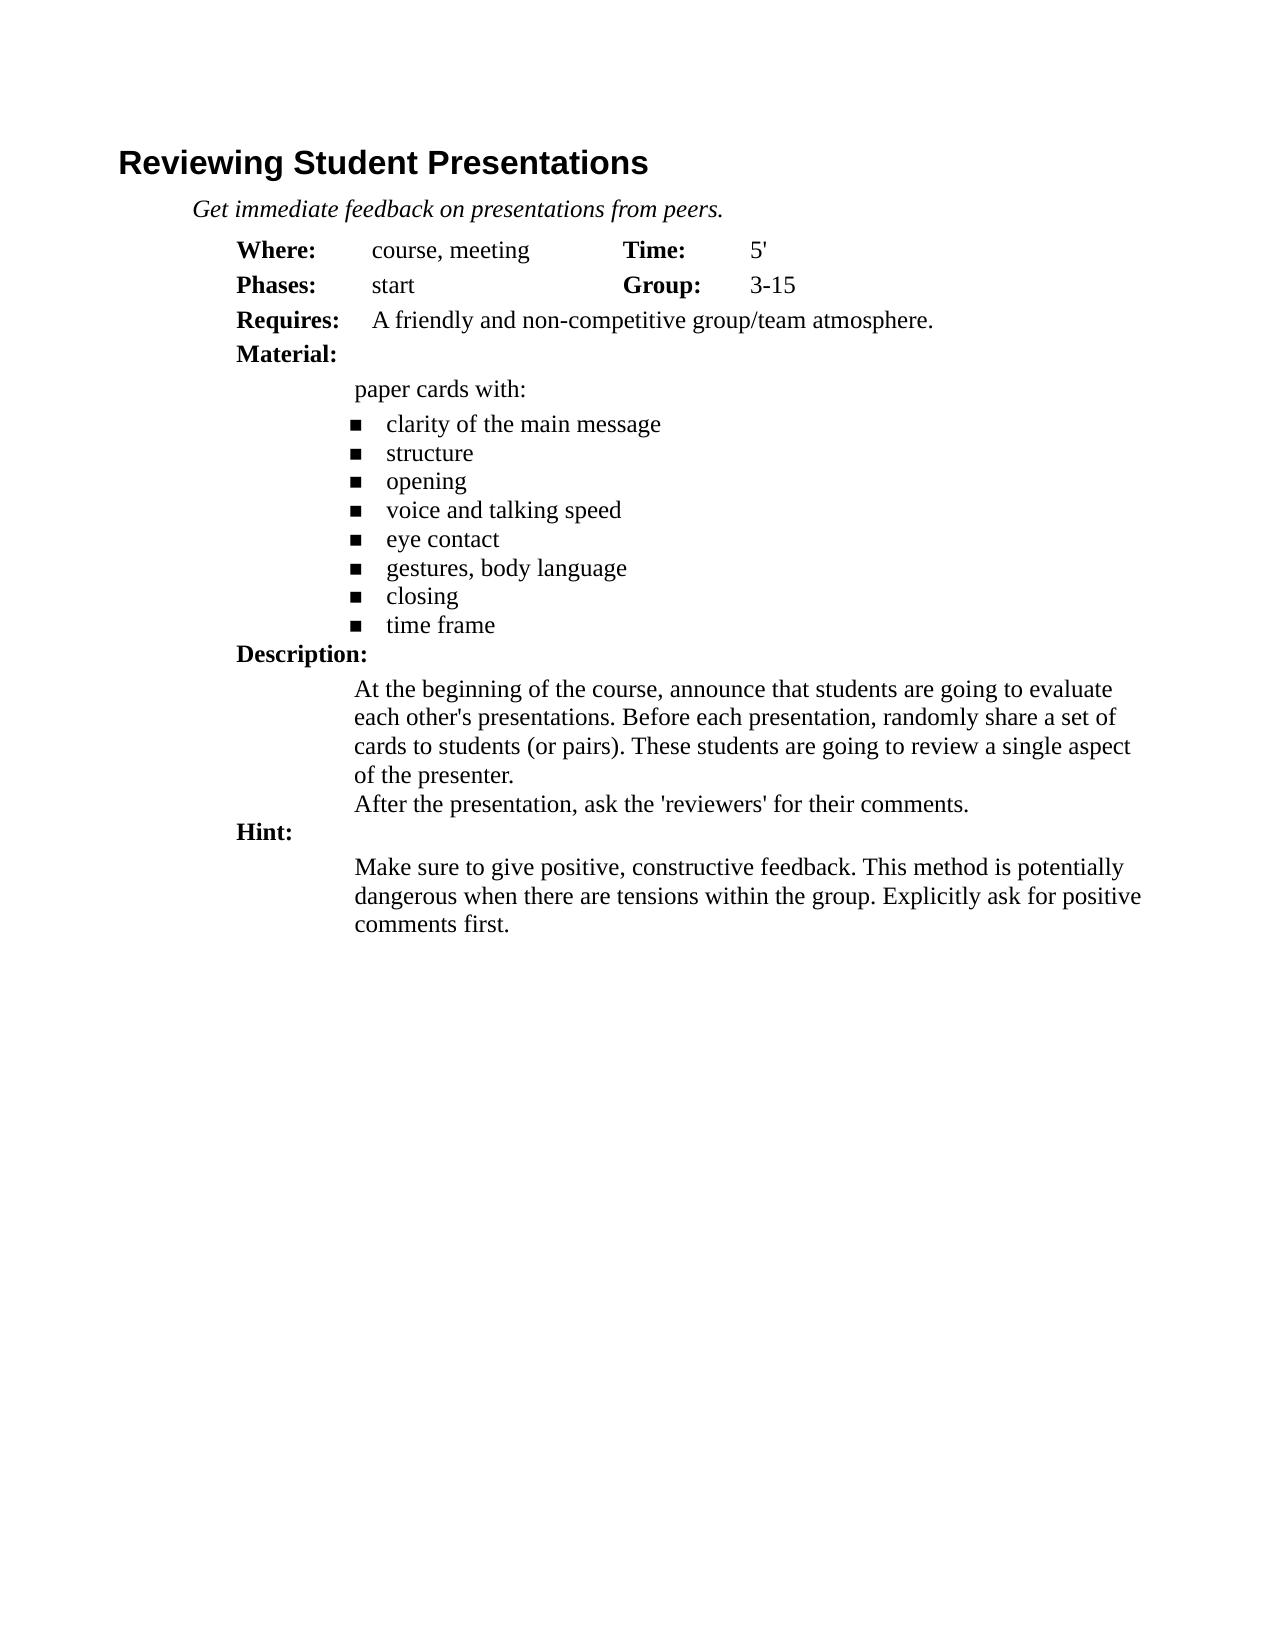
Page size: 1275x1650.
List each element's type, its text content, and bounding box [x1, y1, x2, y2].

text paper cards with: [354, 374, 1157, 403]
text Get immediate feedback on presentations from peers. [118, 194, 1157, 223]
text Requires: A friendly and non-competitive group/team atmosphere. [236, 305, 1157, 334]
list opening [349, 466, 1157, 495]
subtitle Reviewing Student Presentations [118, 143, 1157, 182]
text Description: [236, 639, 1157, 668]
text Where: course, meeting Time: 5' [236, 236, 1157, 264]
list time frame [349, 610, 1157, 639]
list gestures, body language [349, 553, 1157, 581]
list structure [349, 438, 1157, 466]
list clarity of the main message [349, 409, 1157, 438]
text Phases: start Group: 3-15 [236, 270, 1157, 299]
text Material: [236, 339, 1157, 368]
list voice and talking speed [349, 495, 1157, 524]
text Hint: [236, 817, 1157, 846]
text After the presentation, ask the 'reviewers' for their comments. [354, 789, 1157, 817]
list closing [349, 581, 1157, 610]
text At the beginning of the course, announce that students are going to evaluate each other's presentations. Before each presentation, randomly share a set of cards to students (or pairs). These students are going to review a single aspect of the presenter. [354, 674, 1157, 789]
list eye contact [349, 524, 1157, 553]
text Make sure to give positive, constructive feedback. This method is potentially dangerous when there are tensions within the group. Explicitly ask for positive comments first. [354, 852, 1157, 938]
